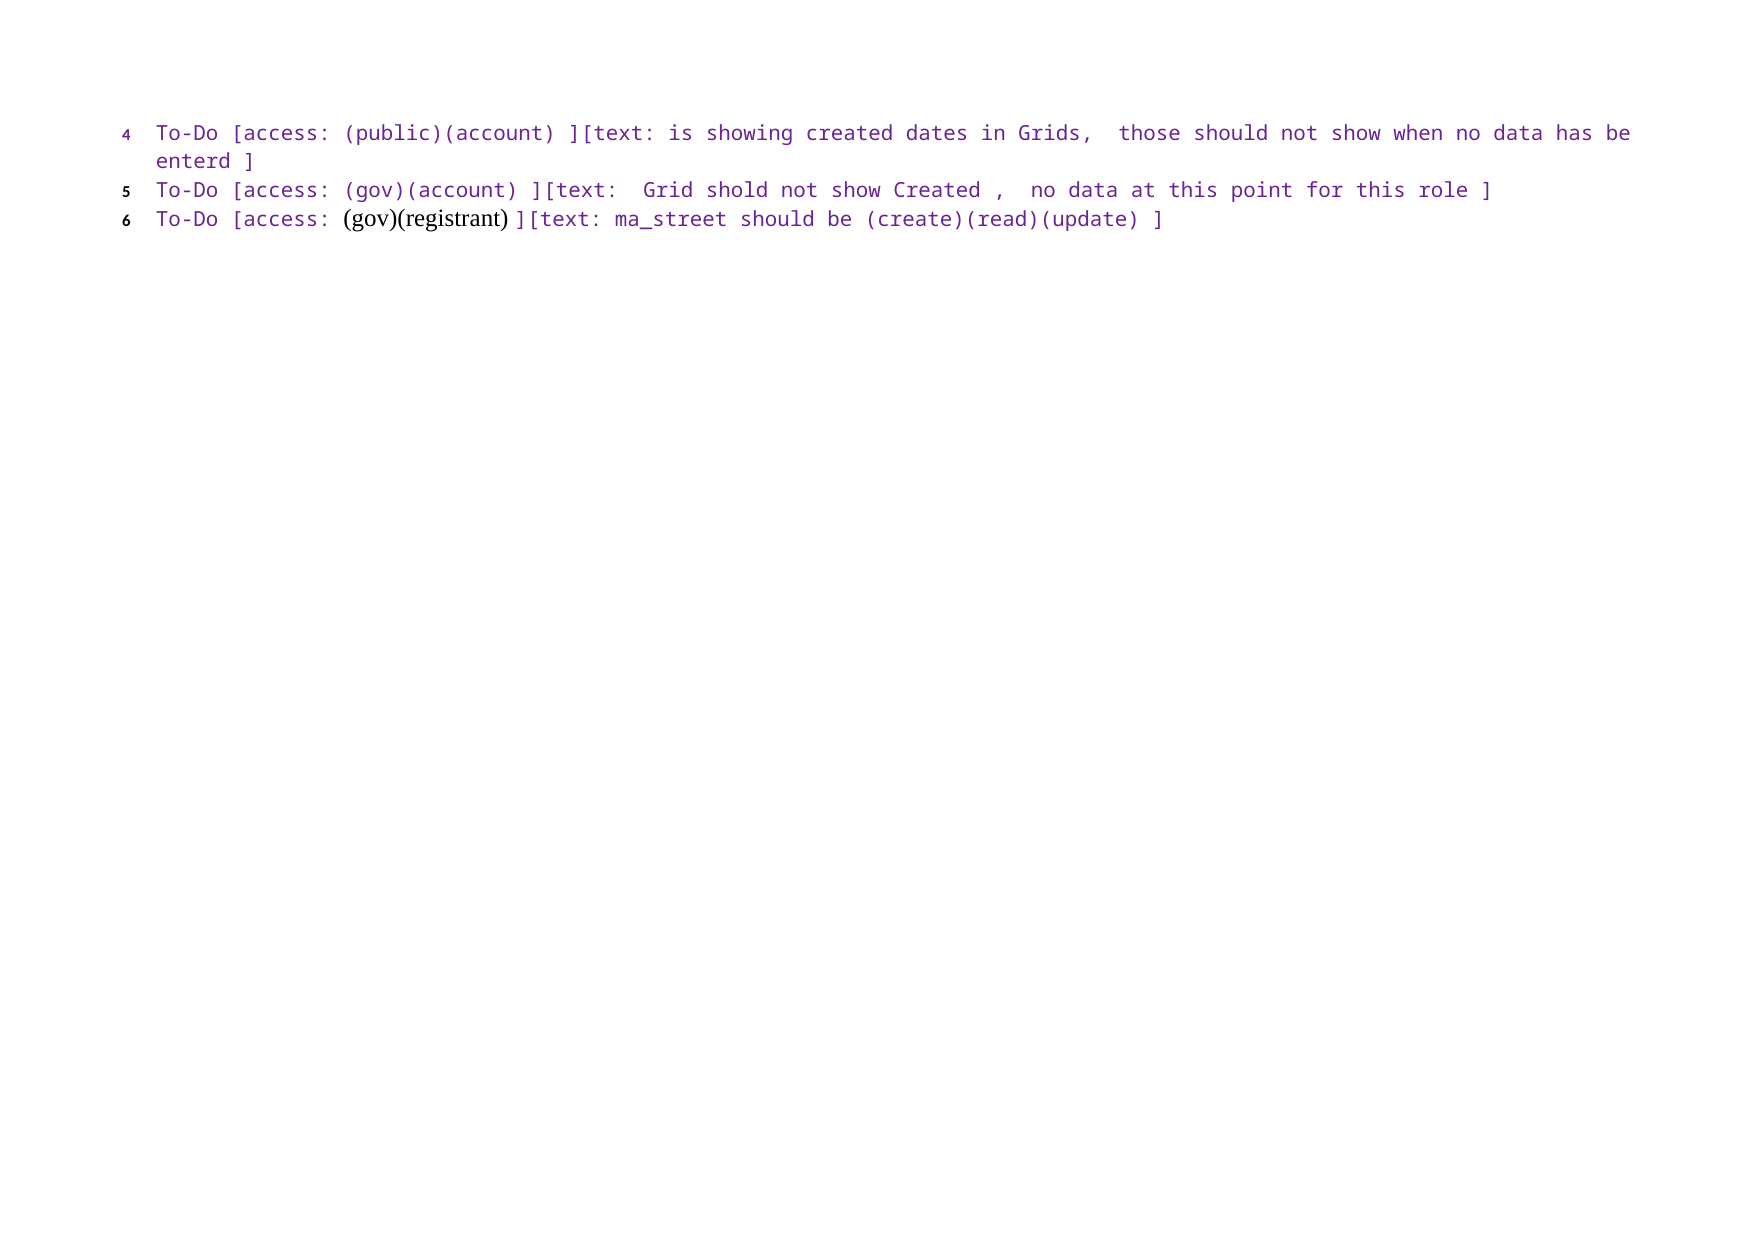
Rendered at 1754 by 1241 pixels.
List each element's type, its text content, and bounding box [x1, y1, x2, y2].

list To-Do [access: (gov)(account) ][text: Grid shold not show Created , no data at this point for this role ] [118, 175, 1636, 203]
list To-Do [access: (public)(account) ][text: is showing created dates in Grids, those should not show when no data has be enterd ] [118, 118, 1636, 175]
list To-Do [access: (gov)(registrant) ][text: ma_street should be (create)(read)(update) ] [118, 203, 1636, 233]
